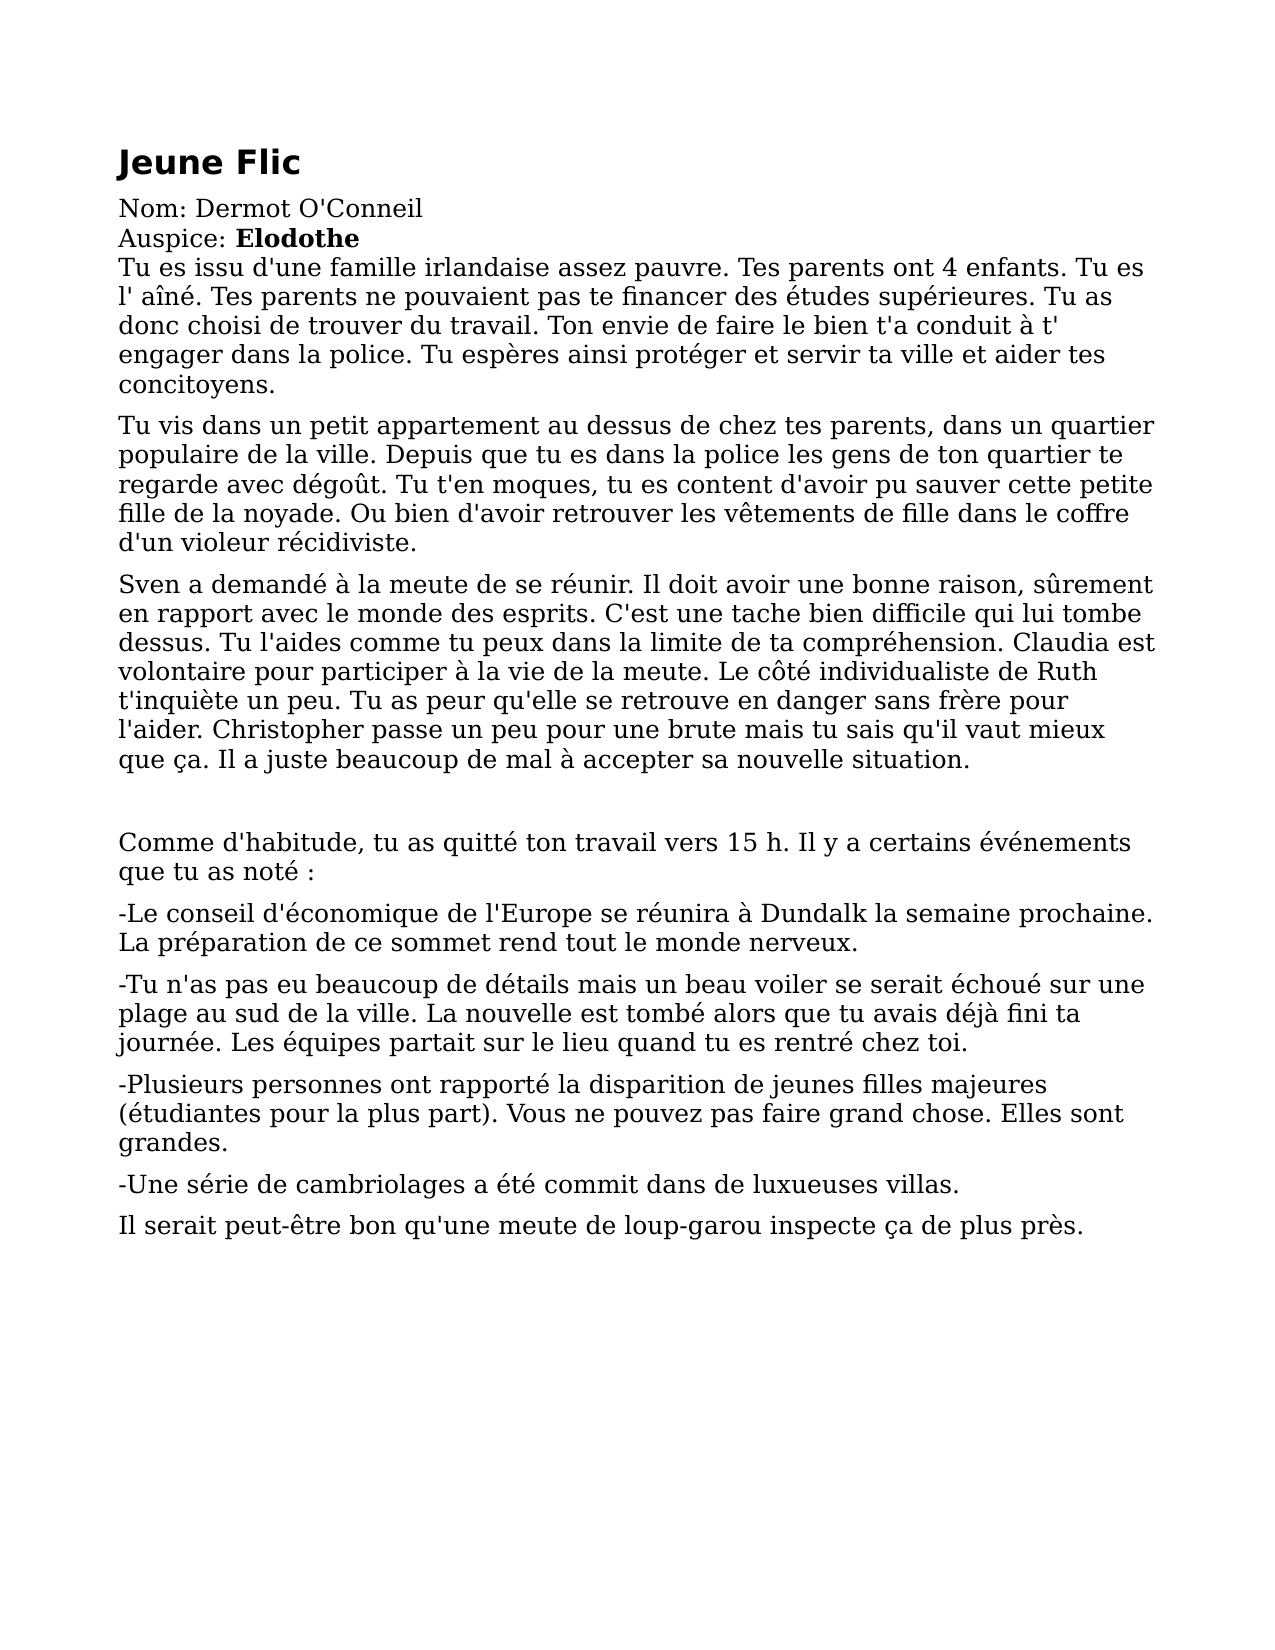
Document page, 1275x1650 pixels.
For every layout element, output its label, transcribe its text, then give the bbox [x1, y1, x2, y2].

text Auspice: Elodothe [118, 224, 1157, 253]
text -Plusieurs personnes ont rapporté la disparition de jeunes filles majeures (étudiantes pour la plus part). Vous ne pouvez pas faire grand chose. Elles sont grandes. [118, 1070, 1157, 1157]
text Comme d'habitude, tu as quitté ton travail vers 15 h. Il y a certains événements que tu as noté : [118, 828, 1157, 887]
text -Tu n'as pas eu beaucoup de détails mais un beau voiler se serait échoué sur une plage au sud de la ville. La nouvelle est tombé alors que tu avais déjà fini ta journée. Les équipes partait sur le lieu quand tu es rentré chez toi. [118, 970, 1157, 1057]
text Tu vis dans un petit appartement au dessus de chez tes parents, dans un quartier populaire de la ville. Depuis que tu es dans la police les gens de ton quartier te regarde avec dégoût. Tu t'en moques, tu es content d'avoir pu sauver cette petite fille de la noyade. Ou bien d'avoir retrouver les vêtements de fille dans le coffre d'un violeur récidiviste. [118, 412, 1157, 557]
text Tu es issu d'une famille irlandaise assez pauvre. Tes parents ont 4 enfants. Tu es l' aîné. Tes parents ne pouvaient pas te financer des études supérieures. Tu as donc choisi de trouver du travail. Ton envie de faire le bien t'a conduit à t' engager dans la police. Tu espères ainsi protéger et servir ta ville et aider tes concitoyens. [118, 253, 1157, 399]
text Nom: Dermot O'Conneil [118, 195, 1157, 224]
text Sven a demandé à la meute de se réunir. Il doit avoir une bonne raison, sûrement en rapport avec le monde des esprits. C'est une tache bien difficile qui lui tombe dessus. Tu l'aides comme tu peux dans la limite de ta compréhension. Claudia est volontaire pour participer à la vie de la meute. Le côté individualiste de Ruth t'inquiète un peu. Tu as peur qu'elle se retrouve en danger sans frère pour l'aider. Christopher passe un peu pour une brute mais tu sais qu'il vaut mieux que ça. Il a juste beaucoup de mal à accepter sa nouvelle situation. [118, 570, 1157, 774]
text Il serait peut-être bon qu'une meute de loup-garou inspecte ça de plus près. [118, 1212, 1157, 1241]
text -Une série de cambriolages a été commit dans de luxueuses villas. [118, 1170, 1157, 1199]
text -Le conseil d'économique de l'Europe se réunira à Dundalk la semaine prochaine. La préparation de ce sommet rend tout le monde nerveux. [118, 899, 1157, 957]
subtitle Jeune Flic [118, 143, 1157, 182]
